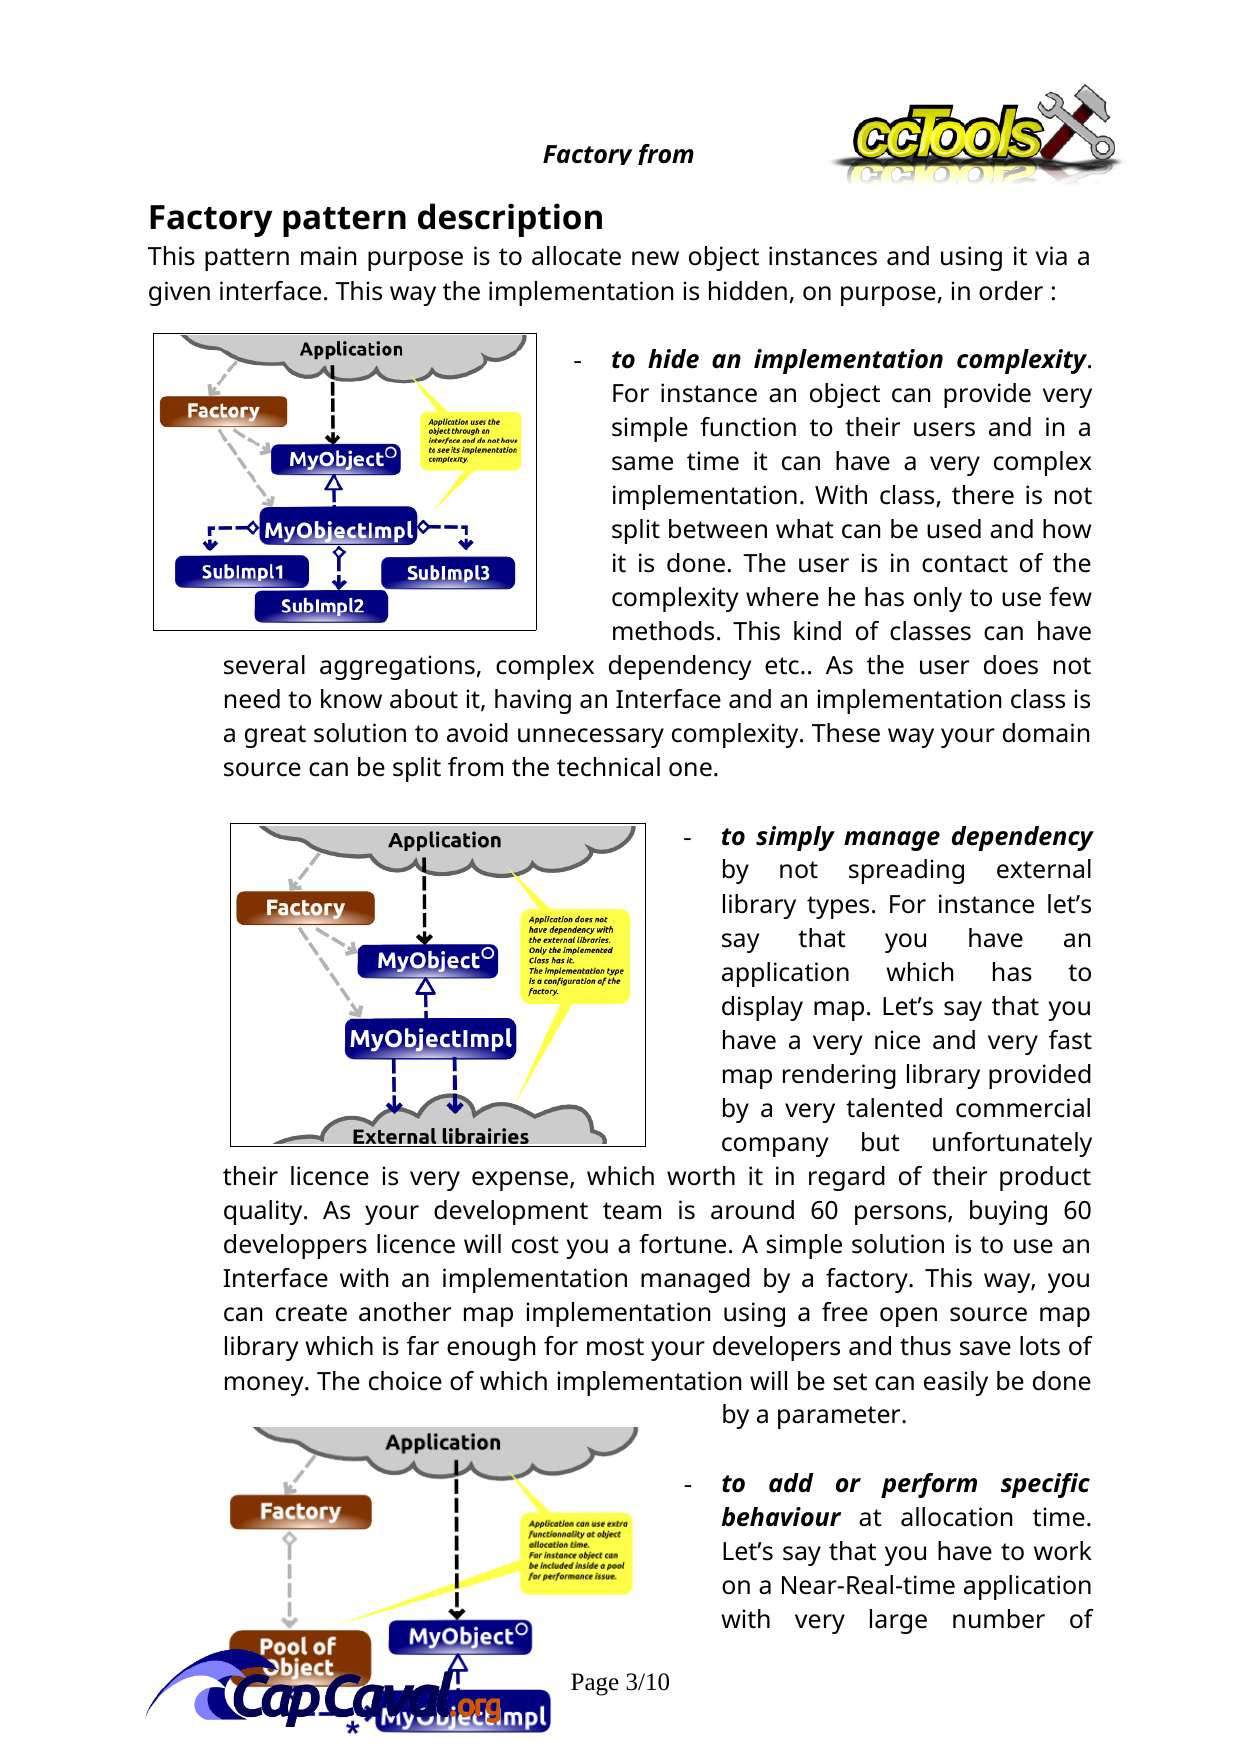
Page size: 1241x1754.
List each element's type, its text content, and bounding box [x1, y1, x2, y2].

text This pattern main purpose is to allocate new object instances and using it via a given interface. This way the implementation is hidden, on purpose, in order : [148, 239, 1093, 307]
picture [145, 1427, 646, 1754]
picture [232, 826, 643, 1144]
list to add or perform specific behaviour at allocation time. Let’s say that you have to work on a Near-Real-time application with very large number of [646, 1465, 1093, 1636]
list to simply manage dependency by not spreading external library types. For instance let’s say that you have an application which has to display map. Let’s say that you have a very nice and very fast map rendering library provided by a very talented commercial company but unfortunately their licence is very expense, which worth it in regard of their product quality. As your development team is around 60 persons, buying 60 developpers licence will cost you a fortune. A simple solution is to use an Interface with an implementation managed by a factory. This way, you can create another map implementation using a free open source map library which is far enough for most your developers and thus save lots of money. The choice of which implementation will be set can easily be done by a parameter. [185, 818, 1093, 1431]
text Factory pattern description [148, 194, 1093, 239]
list to hide an implementation complexity. For instance an object can provide very simple function to their users and in a same time it can have a very complex implementation. With class, there is not split between what can be used and how it is done. The user is in contact of the complexity where he has only to use few methods. This kind of classes can have several aggregations, complex dependency etc.. As the user does not need to know about it, having an Interface and an implementation class is a great solution to avoid unnecessary complexity. These way your domain source can be split from the technical one. [185, 341, 1093, 784]
picture [156, 335, 533, 627]
picture [822, 79, 1135, 189]
